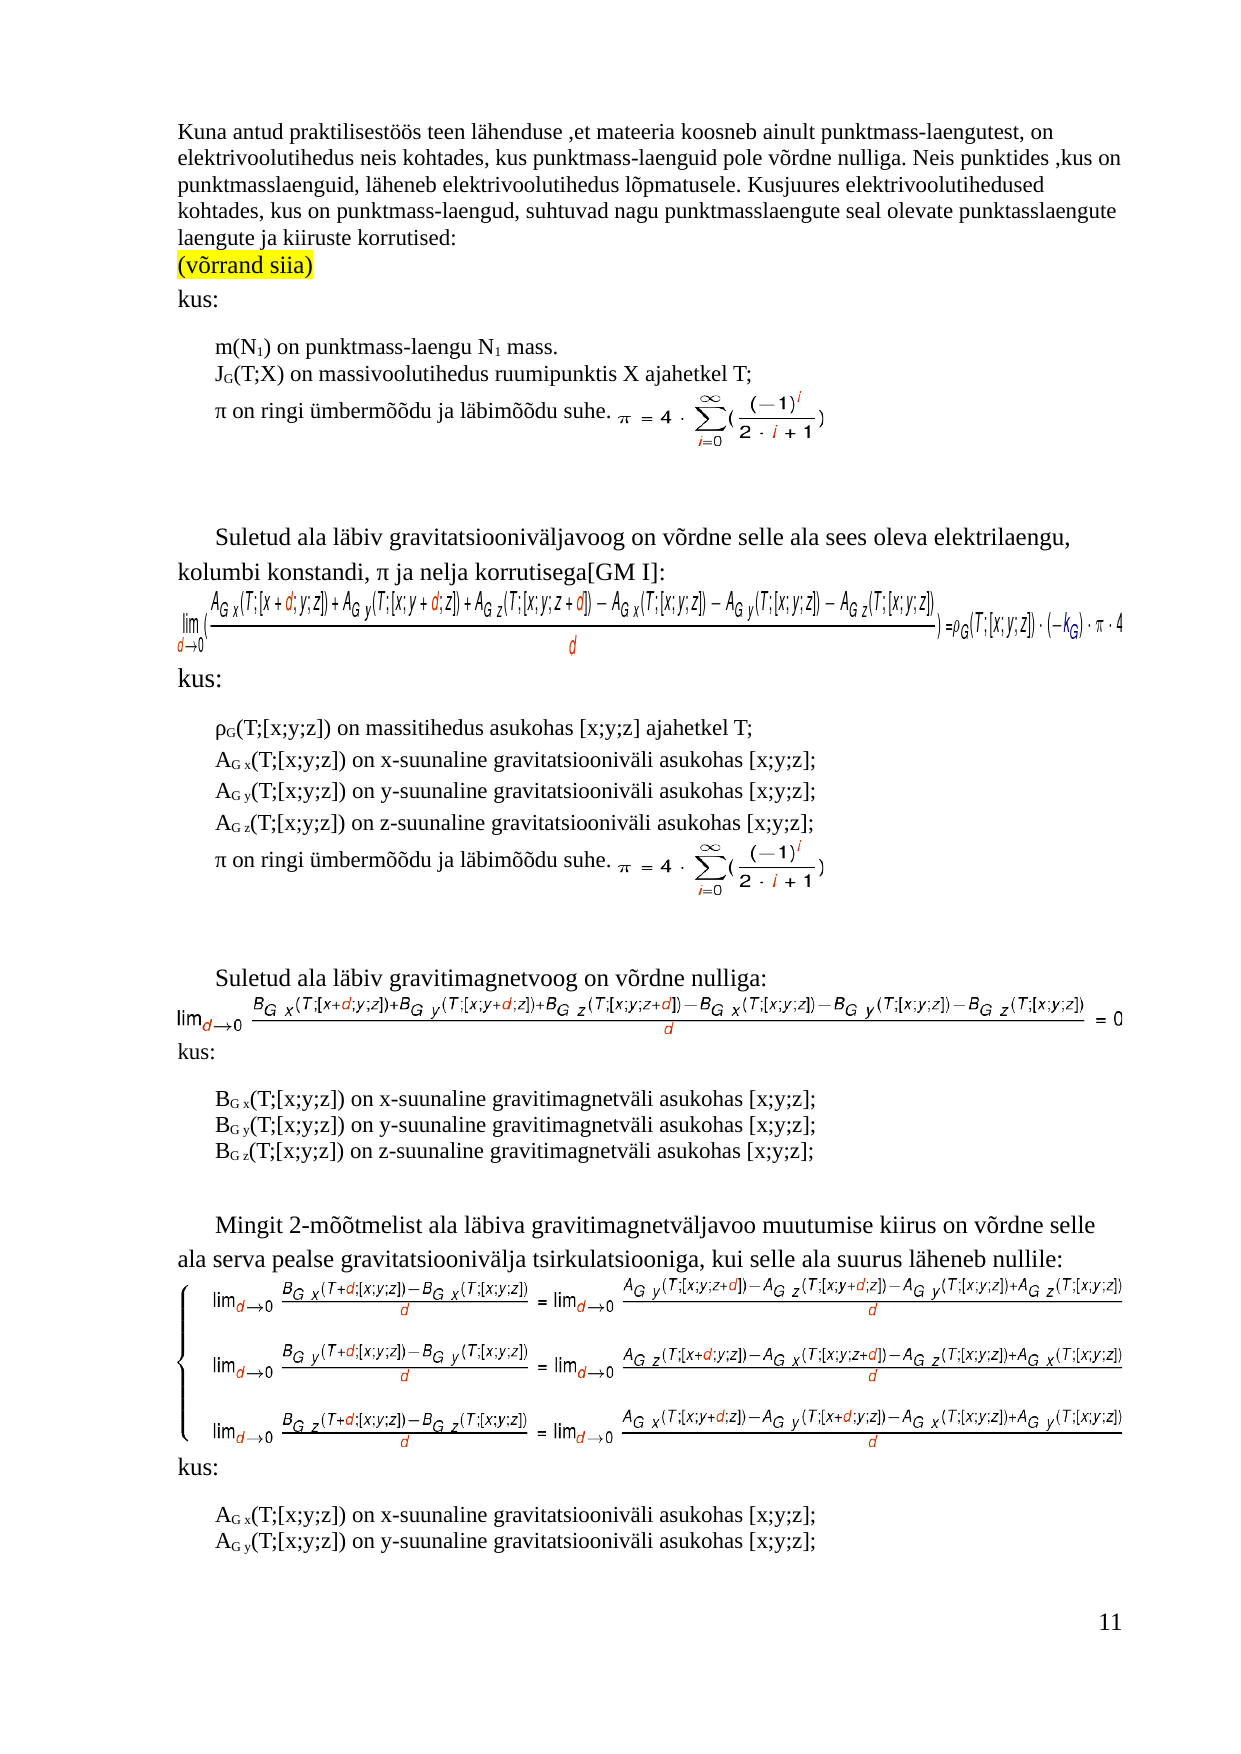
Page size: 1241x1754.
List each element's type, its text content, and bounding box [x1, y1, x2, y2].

picture [177, 997, 1123, 1034]
text ρG(T;[x;y;z]) on massitihedus asukohas [x;y;z] ajahetkel T; AG x(T;[x;y;z]) on x-suunaline gravitatsiooniväli asukohas [x;y;z]; AG y(T;[x;y;z]) on y-suunaline gravitatsiooniväli asukohas [x;y;z]; AG z(T;[x;y;z]) on z-suunaline gravitatsiooniväli asukohas [x;y;z]; π on ringi ümbermõõdu ja läbimõõdu suhe. [215, 714, 1122, 894]
text JG(T;X) on massivoolutihedus ruumipunktis X ajahetkel T; π on ringi ümbermõõdu ja läbimõõdu suhe. [177, 360, 1122, 445]
picture [177, 1278, 1123, 1447]
text m(N1) on punktmass-laengu N1 mass. [215, 333, 1122, 360]
text Mingit 2-mõõtmelist ala läbiva gravitimagnetväljavoo muutumise kiirus on võrdne selle ala serva pealse gravitatsioonivälja tsirkulatsiooniga, kui selle ala suurus läheneb nullile: [177, 1210, 1122, 1278]
text kus: [177, 1447, 1122, 1481]
text kus: [177, 1034, 1122, 1065]
picture [617, 391, 824, 446]
text BG x(T;[x;y;z]) on x-suunaline gravitimagnetväli asukohas [x;y;z]; BG y(T;[x;y;z]) on y-suunaline gravitimagnetväli asukohas [x;y;z]; BG z(T;[x;y;z]) on z-suunaline gravitimagnetväli asukohas [x;y;z]; [215, 1084, 1122, 1164]
text Suletud ala läbiv gravitatsiooniväljavoog on võrdne selle ala sees oleva elektrilaengu, kolumbi konstandi, π ja nelja korrutisega[GM I]: [177, 522, 1122, 591]
picture [177, 591, 1123, 656]
text (võrrand siia) kus: [177, 250, 1122, 313]
text Kuna antud praktilisestöös teen lähenduse ,et mateeria koosneb ainult punktmass-laengutest, on elektrivoolutihedus neis kohtades, kus punktmass-laenguid pole võrdne nulliga. Neis punktides ,kus on punktmasslaenguid, läheneb elektrivoolutihedus lõpmatusele. Kusjuures elektrivoolutihedused kohtades, kus on punktmass-laengud, suhtuvad nagu punktmasslaengute seal olevate punktasslaengute laengute ja kiiruste korrutised: [177, 118, 1122, 250]
text kus: [177, 656, 1122, 693]
picture [617, 840, 824, 895]
text Suletud ala läbiv gravitimagnetvoog on võrdne nulliga: [177, 963, 1122, 997]
text AG x(T;[x;y;z]) on x-suunaline gravitatsiooniväli asukohas [x;y;z]; AG y(T;[x;y;z]) on y-suunaline gravitatsiooniväli asukohas [x;y;z]; [215, 1501, 1122, 1554]
